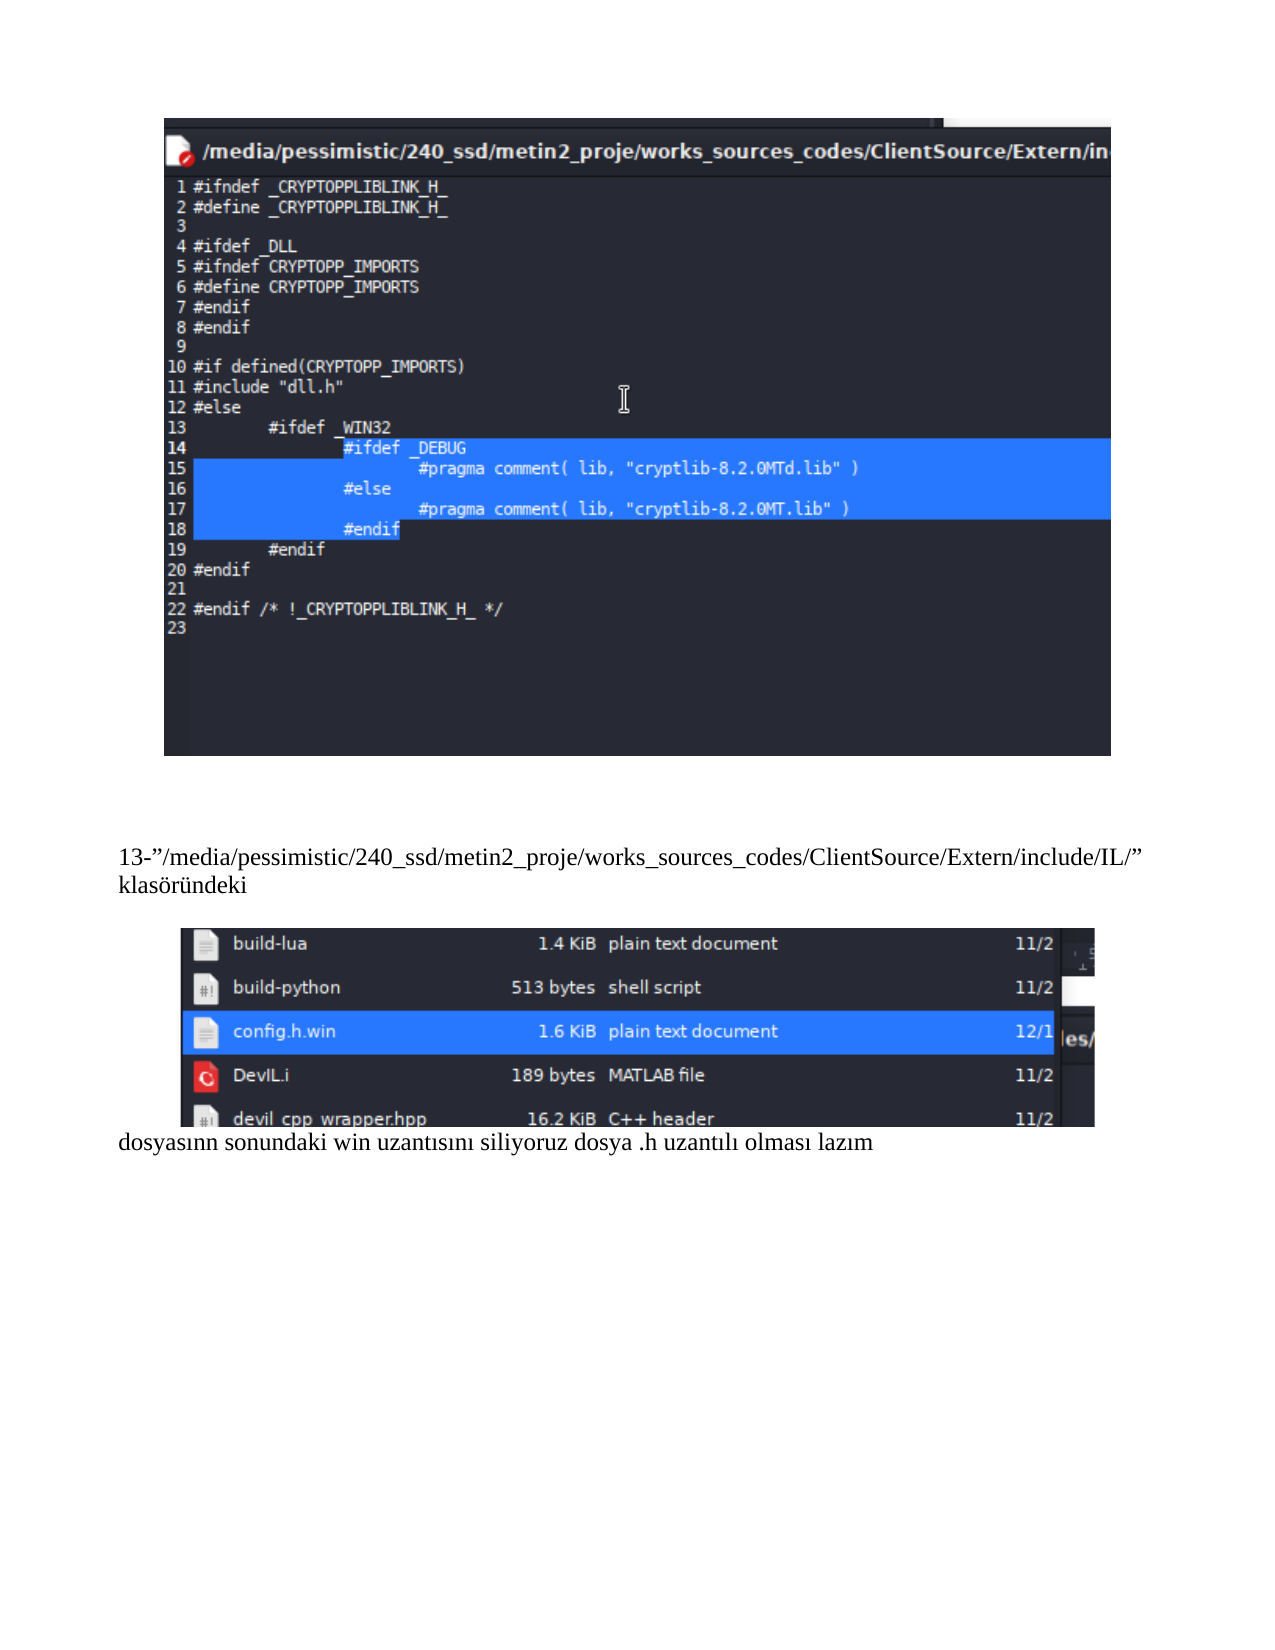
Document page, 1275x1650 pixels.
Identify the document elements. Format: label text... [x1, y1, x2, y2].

text 13-”/media/pessimistic/240_ssd/metin2_proje/works_sources_codes/ClientSource/Extern/include/IL/” klasöründeki [118, 842, 1157, 899]
picture [164, 118, 1111, 756]
text dosyasınn sonundaki win uzantısını siliyoruz dosya .h uzantılı olması lazım [118, 928, 1157, 1155]
picture [180, 928, 1095, 1127]
